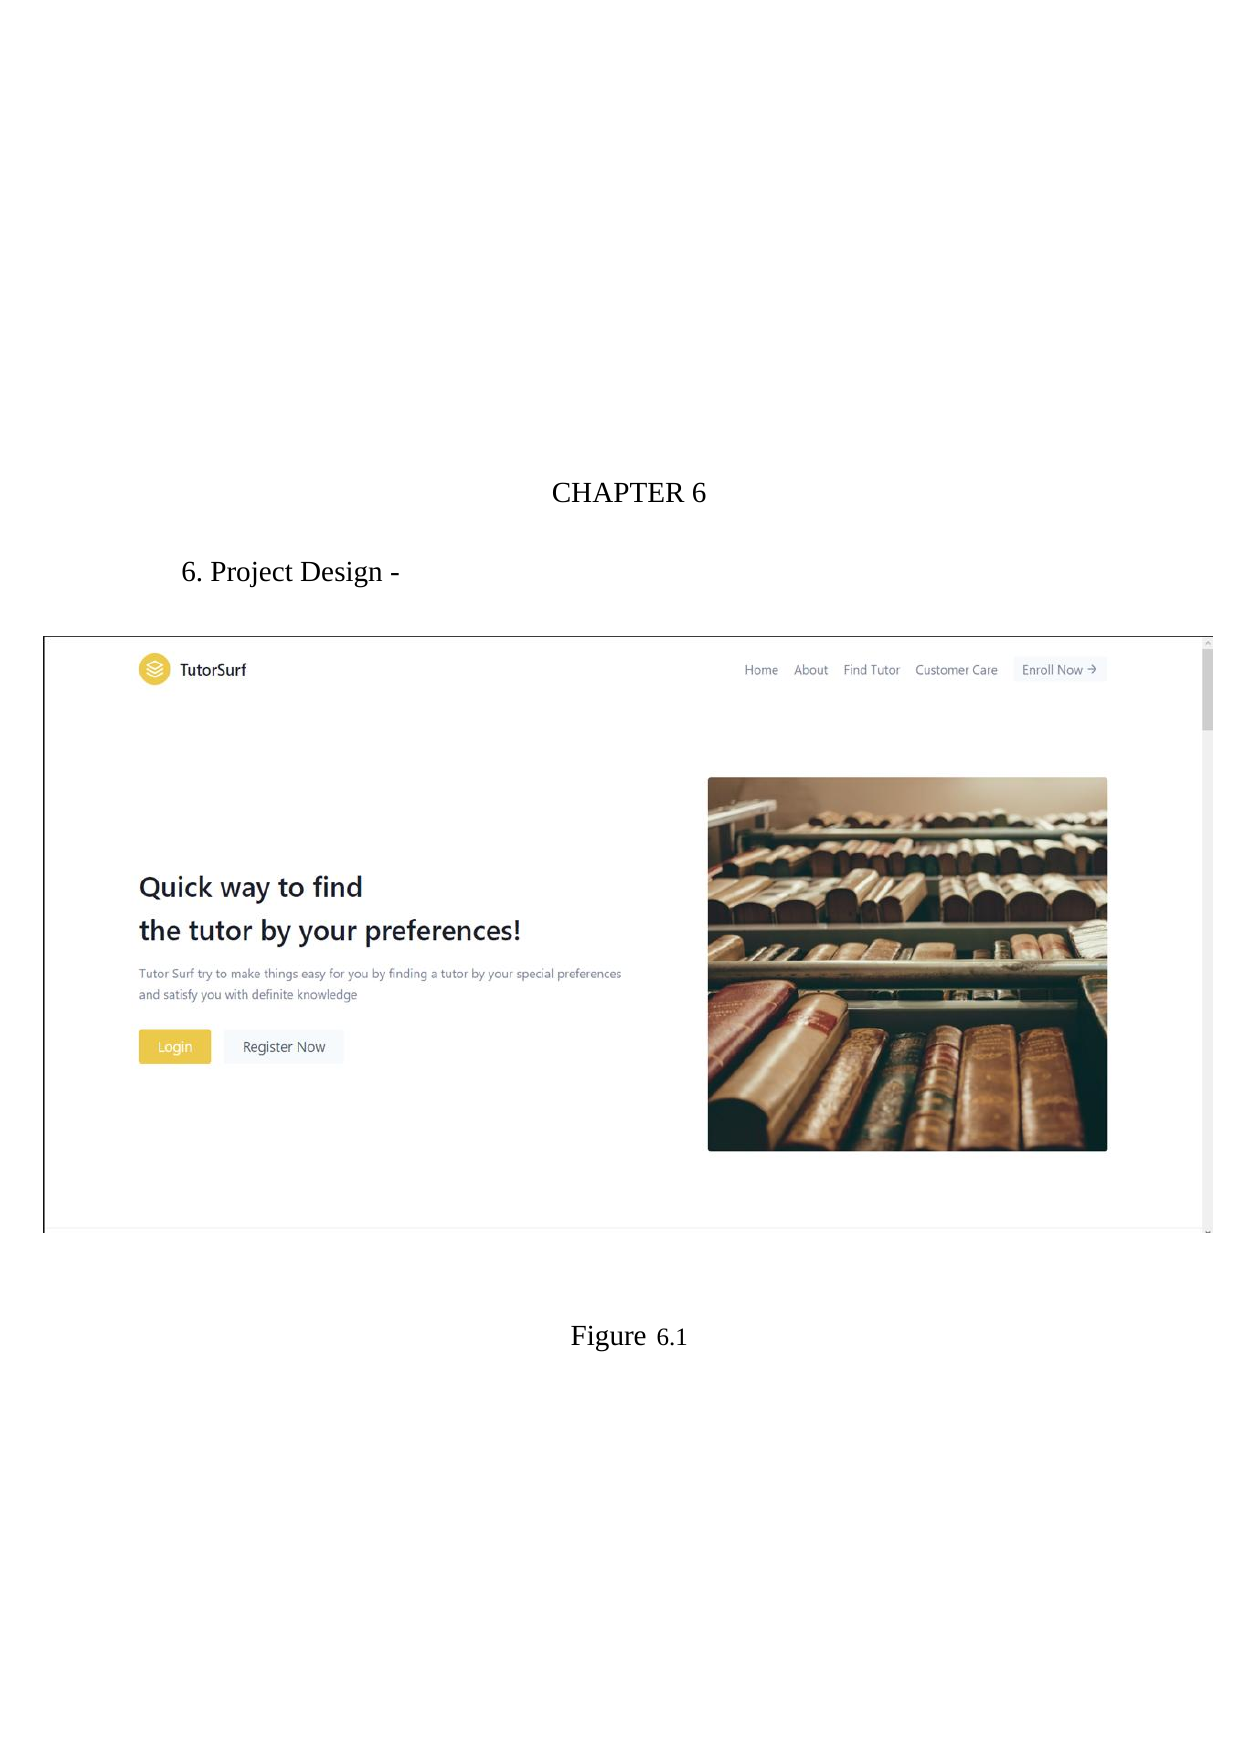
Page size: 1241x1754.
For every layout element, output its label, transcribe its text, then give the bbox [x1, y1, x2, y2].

picture [43, 636, 1213, 1233]
text 6. Project Design - [181, 554, 1077, 588]
text Figure 6.1 [181, 1318, 1077, 1352]
text CHAPTER 6 [181, 475, 1077, 508]
